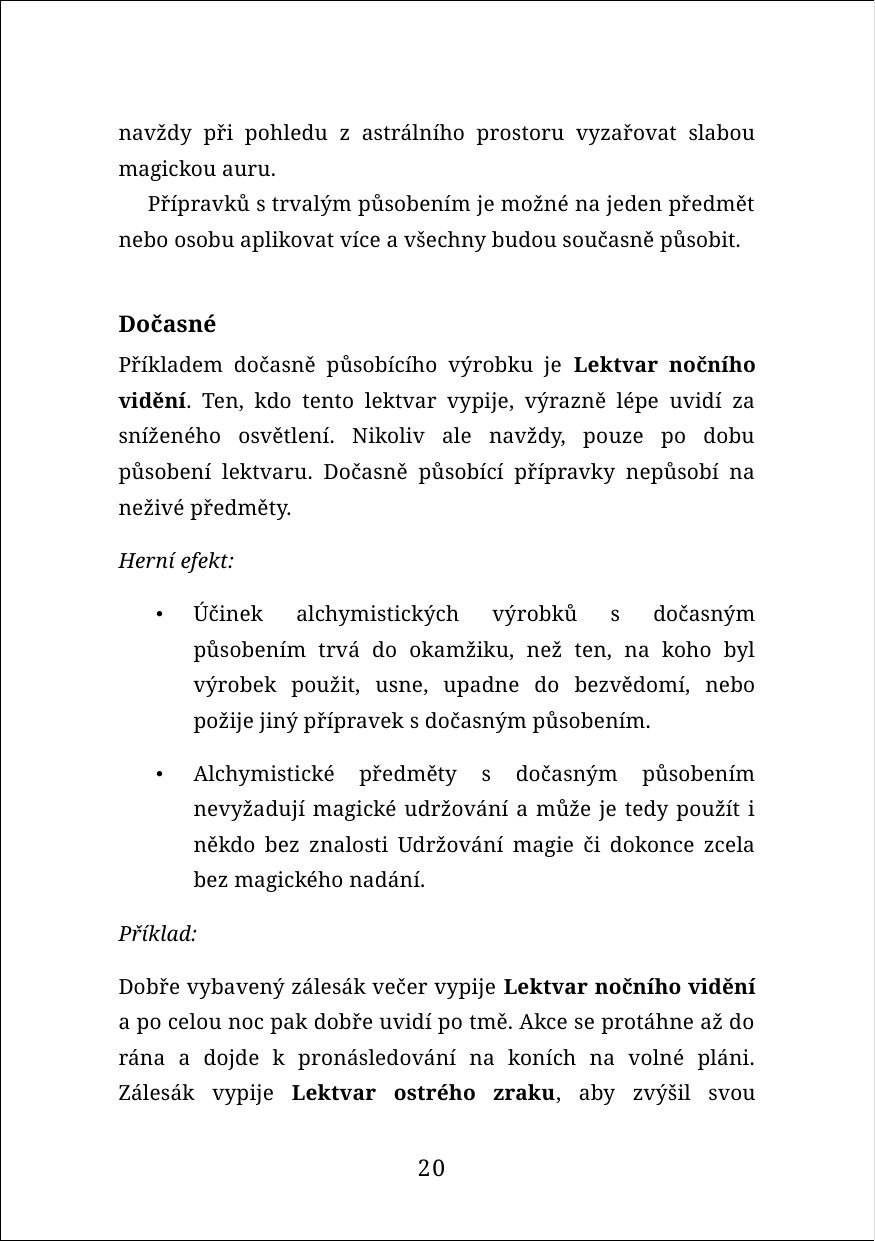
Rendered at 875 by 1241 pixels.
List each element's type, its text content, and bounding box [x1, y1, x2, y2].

text Příkladem dočasně působícího výrobku je Lektvar nočního vidění. Ten, kdo tento lektvar vypije, výrazně lépe uvidí za sníženého osvětlení. Nikoliv ale navždy, pouze po dobu působení lektvaru. Dočasně působící přípravky nepůsobí na neživé předměty. [118, 351, 756, 521]
list Alchymistické předměty s dočasným působením nevyžadují magické udržování a může je tedy použít i někdo bez znalosti Udržování magie či dokonce zcela bez magického nadání. [156, 759, 756, 894]
list Účinek alchymistických výrobků s dočasným působením trvá do okamžiku, než ten, na koho byl výrobek použit, usne, upadne do bezvědomí, nebo požije jiný přípravek s dočasným působením. [156, 599, 756, 734]
text Herní efekt: [118, 546, 756, 574]
text Dobře vybavený zálesák večer vypije Lektvar nočního vidění a po celou noc pak dobře uvidí po tmě. Akce se protáhne až do rána a dojde k pronásledování na koních na volné pláni. Zálesák vypije Lektvar ostrého zraku, aby zvýšil svou [118, 972, 756, 1107]
subtitle Dočasné [118, 308, 756, 339]
text navždy při pohledu z astrálního prostoru vyzařovat slabou magickou auru. Přípravků s trvalým působením je možné na jeden předmět nebo osobu aplikovat více a všechny budou současně působit. [118, 118, 756, 253]
text Příklad: [118, 919, 756, 947]
